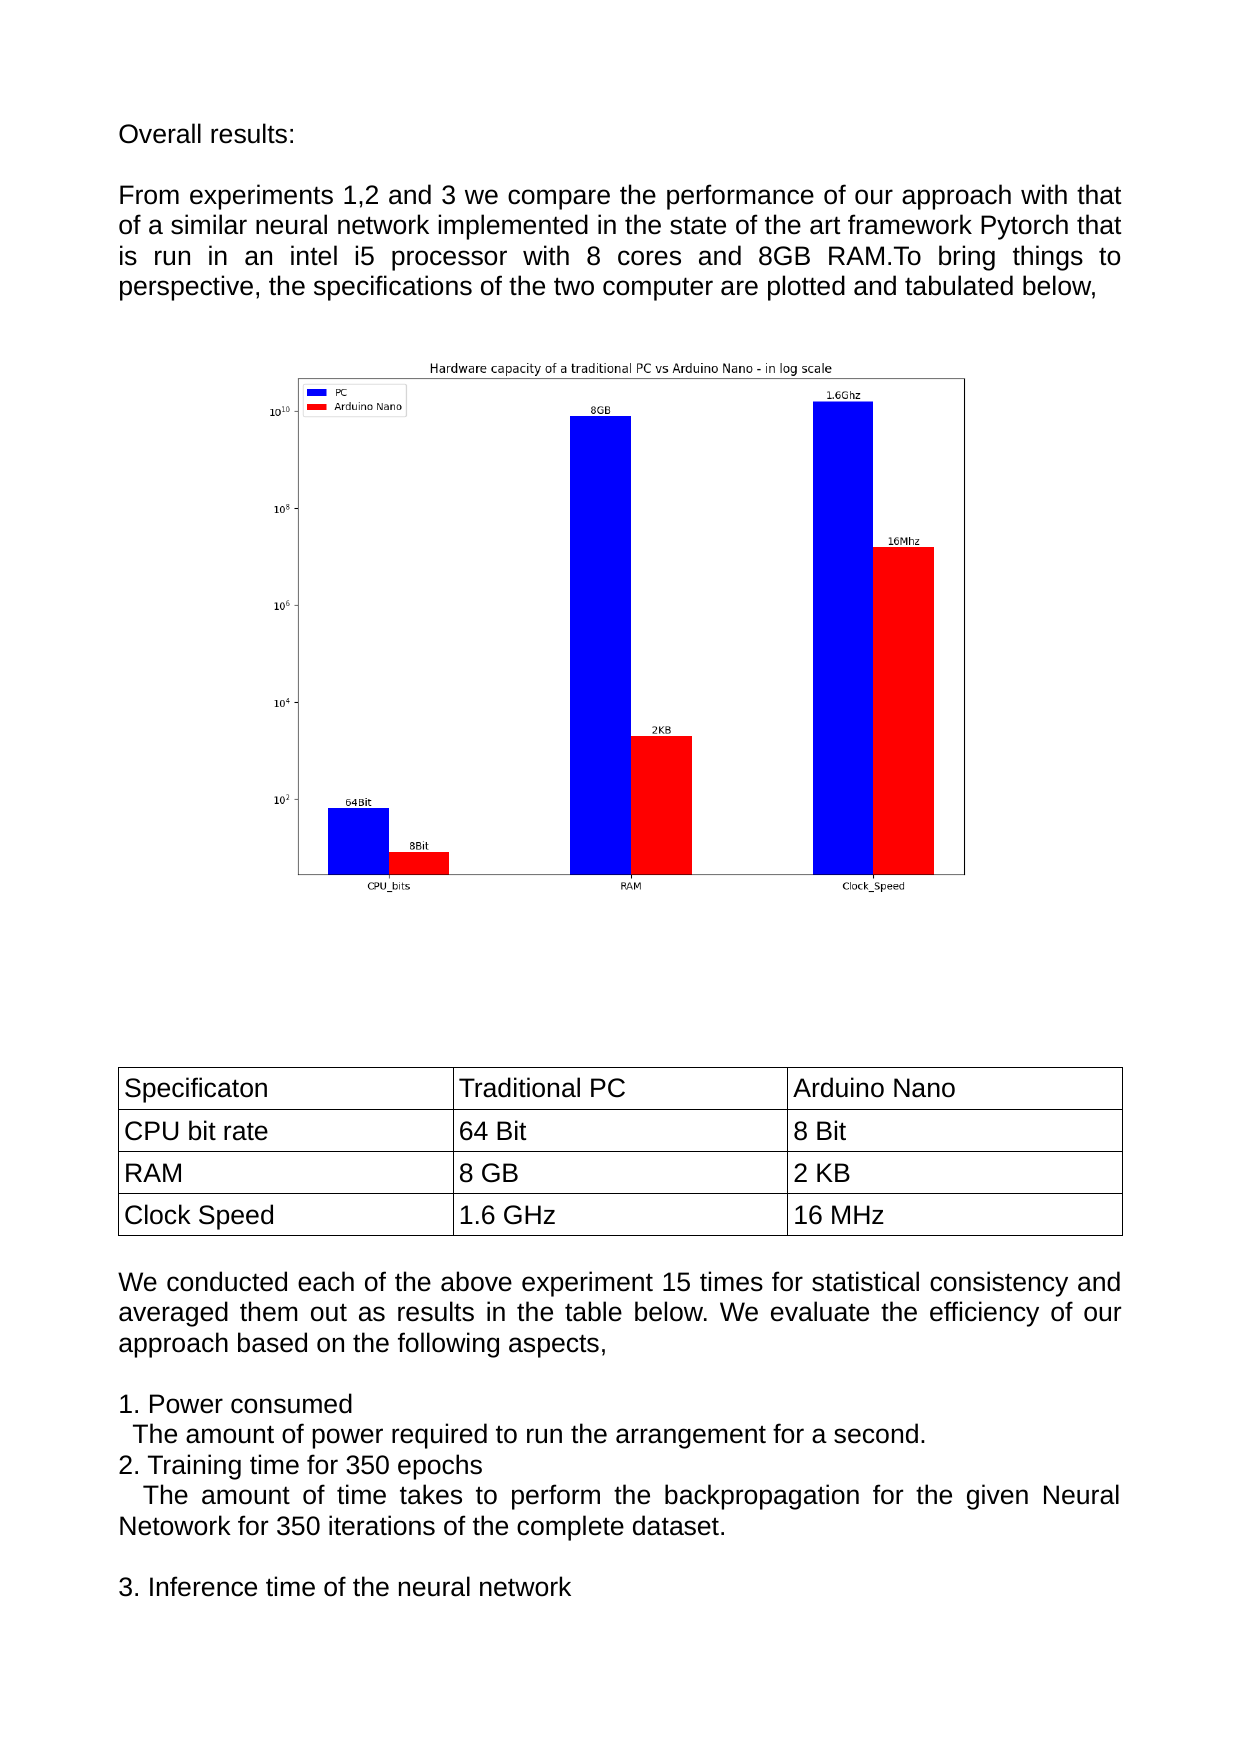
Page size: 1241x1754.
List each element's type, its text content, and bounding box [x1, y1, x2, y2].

table_cell RAM [119, 1152, 453, 1193]
text We conducted each of the above experiment 15 times for statistical consistency and averaged them out as results in the table below. We evaluate the efficiency of our approach based on the following aspects, [118, 1266, 1122, 1358]
picture [191, 301, 1050, 945]
text Overall results: [118, 118, 1122, 149]
table_cell 64 Bit [454, 1110, 787, 1151]
table_header Specificaton [119, 1068, 453, 1109]
table_header Traditional PC [454, 1068, 787, 1109]
table_cell 2 KB [788, 1152, 1122, 1193]
table_cell 8 GB [454, 1152, 787, 1193]
text 2. Training time for 350 epochs [118, 1449, 1122, 1480]
table_header Arduino Nano [788, 1068, 1122, 1109]
table_cell CPU bit rate [119, 1110, 453, 1151]
text The amount of time takes to perform the backpropagation for the given Neural Netowork for 350 iterations of the complete dataset. [118, 1480, 1122, 1541]
table_cell Clock Speed [119, 1194, 453, 1235]
text The amount of power required to run the arrangement for a second. [118, 1419, 1122, 1449]
table_cell 8 Bit [788, 1110, 1122, 1151]
table_cell 1.6 GHz [454, 1194, 787, 1235]
text 3. Inference time of the neural network [118, 1571, 1122, 1602]
table_cell 16 MHz [788, 1194, 1122, 1235]
text From experiments 1,2 and 3 we compare the performance of our approach with that of a similar neural network implemented in the state of the art framework Pytorch that is run in an intel i5 processor with 8 cores and 8GB RAM.To bring things to perspective, the specifications of the two computer are plotted and tabulated below, [118, 179, 1122, 301]
text 1. Power consumed [118, 1388, 1122, 1419]
